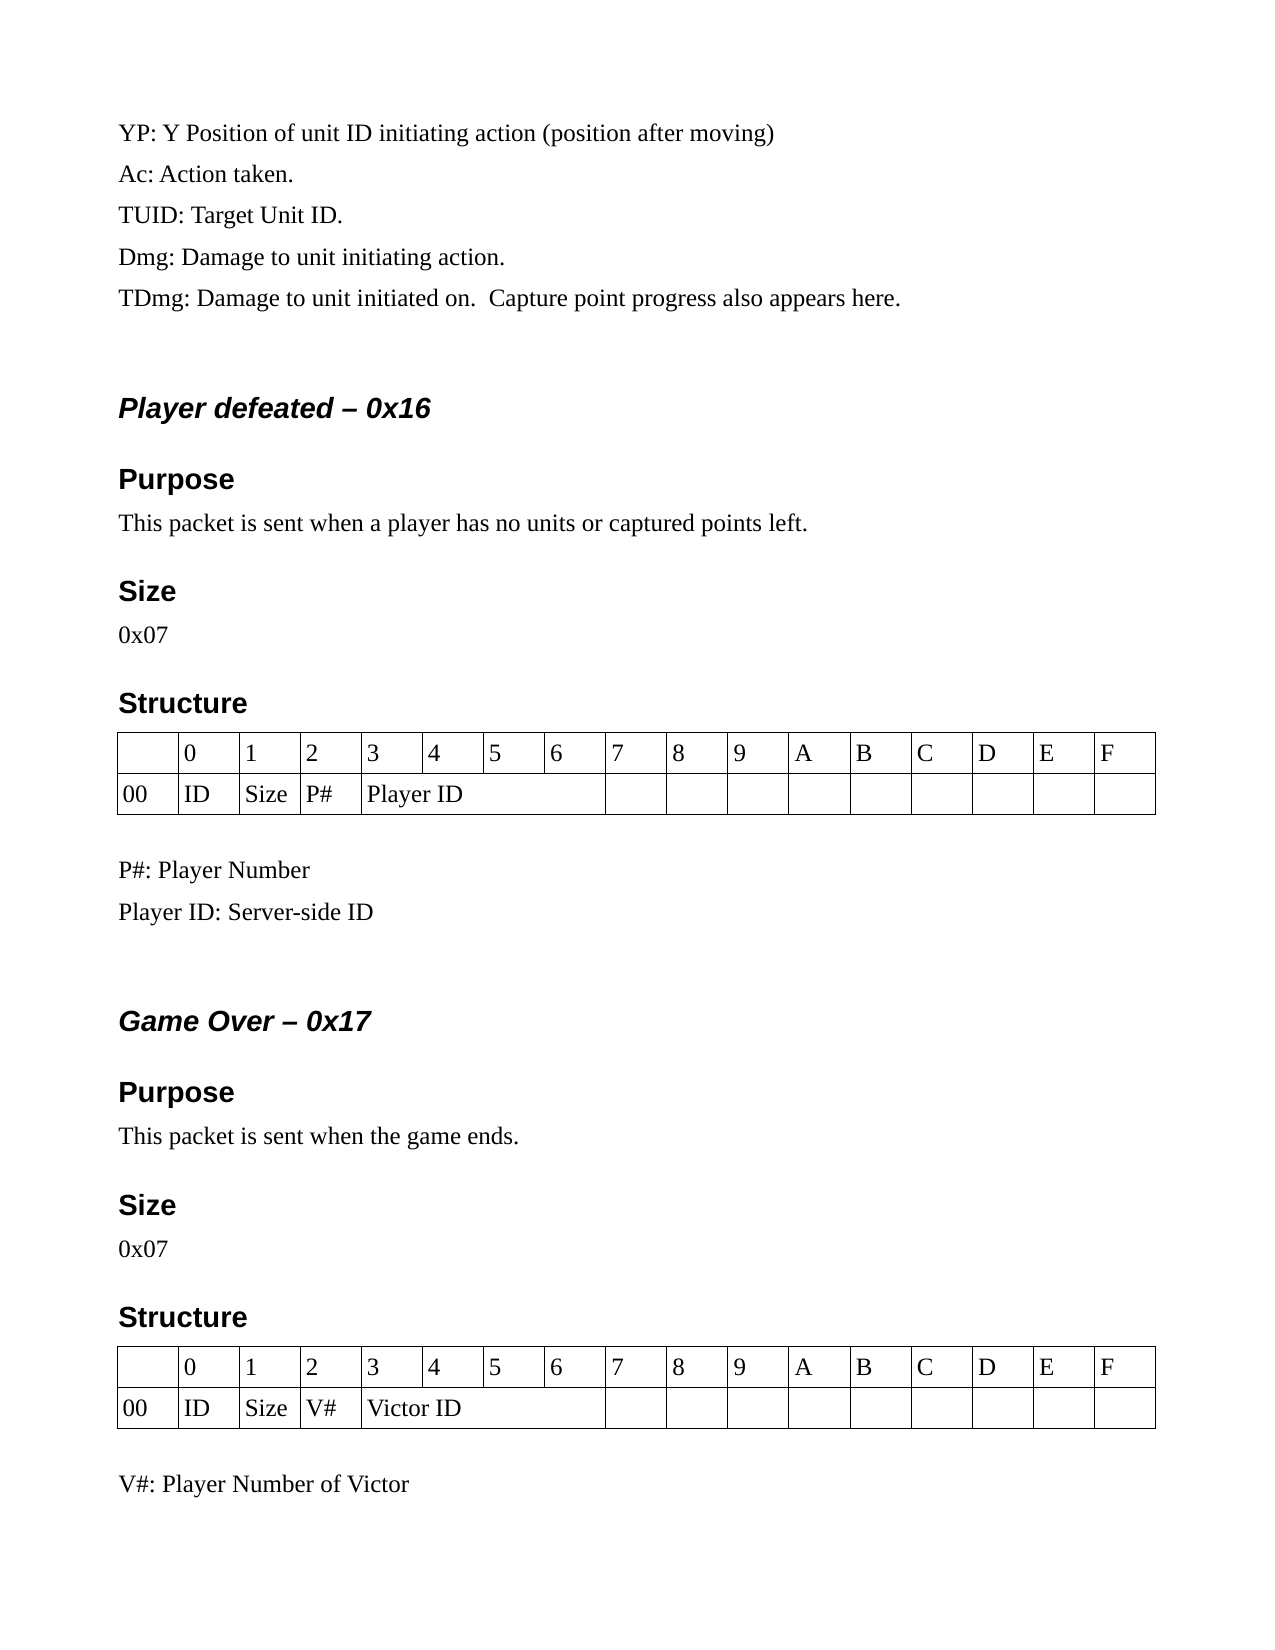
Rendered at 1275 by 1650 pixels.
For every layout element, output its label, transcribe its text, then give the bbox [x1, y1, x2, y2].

table_header C [912, 1347, 972, 1387]
subtitle Size [118, 574, 1157, 607]
table_header A [789, 1347, 850, 1387]
table_cell Size [240, 1388, 300, 1427]
table_header B [851, 733, 911, 773]
table_header 5 [484, 733, 544, 773]
table_cell 00 [118, 1388, 178, 1427]
text Player ID: Server-side ID [118, 897, 1157, 926]
table_cell ID [179, 774, 239, 814]
table_cell [789, 1388, 850, 1427]
table_header D [973, 1347, 1033, 1387]
table_cell [1034, 774, 1094, 814]
text Ac: Action taken. [118, 159, 1157, 188]
text This packet is sent when a player has no units or captured points left. [118, 508, 1157, 536]
table_cell [606, 774, 666, 814]
table_header 6 [545, 733, 605, 773]
text TDmg: Damage to unit initiated on. Capture point progress also appears here. [118, 283, 1157, 312]
table_header F [1095, 733, 1155, 773]
table_cell V# [301, 1388, 361, 1427]
table_header A [789, 733, 850, 773]
table_header 3 [362, 733, 422, 773]
table_cell [1095, 774, 1155, 814]
table_cell [973, 774, 1033, 814]
table_cell [912, 1388, 972, 1427]
table_cell [1034, 1388, 1094, 1427]
table_header 2 [301, 1347, 361, 1387]
table_header 8 [667, 1347, 727, 1387]
table_header [118, 1347, 178, 1387]
table_header E [1034, 1347, 1094, 1387]
text 0x07 [118, 1234, 1157, 1262]
table_header 0 [179, 1347, 239, 1387]
text Dmg: Damage to unit initiating action. [118, 242, 1157, 271]
table_cell [789, 774, 850, 814]
table_header E [1034, 733, 1094, 773]
subtitle Structure [118, 1300, 1157, 1333]
table_cell Victor ID [362, 1388, 605, 1427]
table_cell [667, 1388, 727, 1427]
subtitle Size [118, 1188, 1157, 1221]
subtitle Player defeated – 0x16 [118, 391, 1157, 424]
subtitle Game Over – 0x17 [118, 1004, 1157, 1038]
table_cell [1095, 1388, 1155, 1427]
table_header 9 [728, 1347, 788, 1387]
table_header 4 [423, 1347, 483, 1387]
table_header D [973, 733, 1033, 773]
text 0x07 [118, 620, 1157, 649]
table_header 0 [179, 733, 239, 773]
table_header C [912, 733, 972, 773]
table_cell [606, 1388, 666, 1427]
table_cell [851, 774, 911, 814]
table_header 1 [240, 733, 300, 773]
table_header 4 [423, 733, 483, 773]
table_cell 00 [118, 774, 178, 814]
text V#: Player Number of Victor [118, 1469, 1157, 1498]
table_cell Size [240, 774, 300, 814]
table_header 5 [484, 1347, 544, 1387]
table_header 9 [728, 733, 788, 773]
table_cell [728, 1388, 788, 1427]
subtitle Structure [118, 686, 1157, 720]
table_cell ID [179, 1388, 239, 1427]
table_cell [851, 1388, 911, 1427]
table_header 8 [667, 733, 727, 773]
text YP: Y Position of unit ID initiating action (position after moving) [118, 118, 1157, 147]
table_header 6 [545, 1347, 605, 1387]
table_header 2 [301, 733, 361, 773]
table_header F [1095, 1347, 1155, 1387]
subtitle Purpose [118, 1075, 1157, 1109]
table_header 7 [606, 1347, 666, 1387]
table_header 3 [362, 1347, 422, 1387]
text This packet is sent when the game ends. [118, 1121, 1157, 1150]
table_cell [728, 774, 788, 814]
text P#: Player Number [118, 856, 1157, 884]
table_header B [851, 1347, 911, 1387]
subtitle Purpose [118, 462, 1157, 495]
table_cell [667, 774, 727, 814]
table_header 1 [240, 1347, 300, 1387]
table_cell P# [301, 774, 361, 814]
table_cell [973, 1388, 1033, 1427]
table_cell [912, 774, 972, 814]
table_cell Player ID [362, 774, 605, 814]
table_header [118, 733, 178, 773]
text TUID: Target Unit ID. [118, 201, 1157, 229]
table_header 7 [606, 733, 666, 773]
